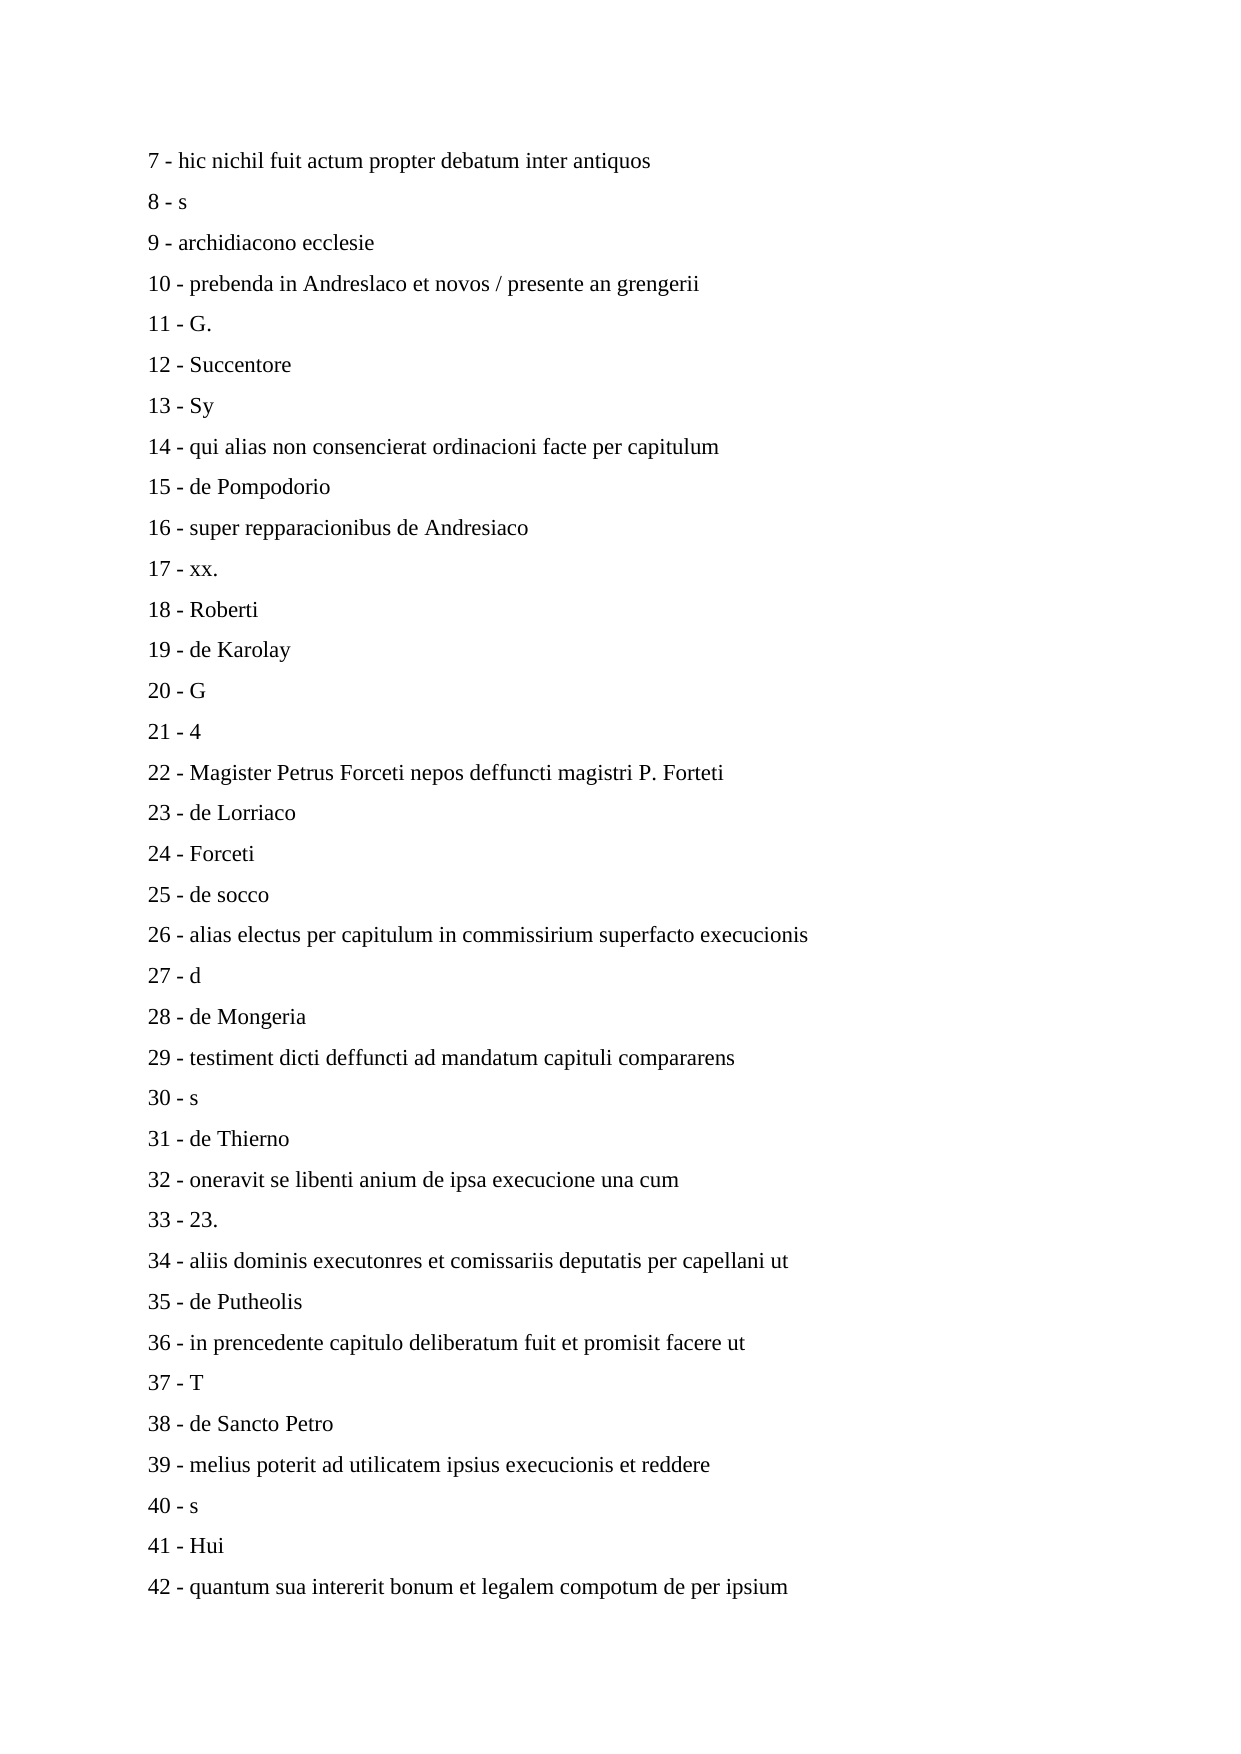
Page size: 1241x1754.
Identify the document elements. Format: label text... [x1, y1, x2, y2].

text 25 - de socco [148, 881, 1093, 907]
text 32 - oneravit se libenti anium de ipsa execucione una cum [148, 1166, 1093, 1192]
text 37 - T [148, 1369, 1093, 1396]
text 17 - xx. [148, 555, 1093, 581]
text 15 - de Pompodorio [148, 473, 1093, 500]
text 33 - 23. [148, 1207, 1093, 1233]
text 24 - Forceti [148, 840, 1093, 866]
text 18 - Roberti [148, 596, 1093, 622]
text 16 - super repparacionibus de Andresiaco [148, 514, 1093, 541]
text 41 - Hui [148, 1532, 1093, 1559]
text 19 - de Karolay [148, 636, 1093, 663]
text 31 - de Thierno [148, 1125, 1093, 1151]
text 36 - in prencedente capitulo deliberatum fuit et promisit facere ut [148, 1329, 1093, 1355]
text 35 - de Putheolis [148, 1288, 1093, 1314]
text 28 - de Mongeria [148, 1003, 1093, 1029]
text 22 - Magister Petrus Forceti nepos deffuncti magistri P. Forteti [148, 758, 1093, 785]
text 29 - testiment dicti deffuncti ad mandatum capituli compararens [148, 1044, 1093, 1070]
text 39 - melius poterit ad utilicatem ipsius execucionis et reddere [148, 1451, 1093, 1477]
text 11 - G. [148, 311, 1093, 337]
text 9 - archidiacono ecclesie [148, 229, 1093, 255]
text 26 - alias electus per capitulum in commissirium superfacto execucionis [148, 921, 1093, 948]
text 12 - Succentore [148, 351, 1093, 378]
text 13 - Sy [148, 392, 1093, 418]
text 21 - 4 [148, 718, 1093, 744]
text 14 - qui alias non consencierat ordinacioni facte per capitulum [148, 433, 1093, 459]
text 20 - G [148, 677, 1093, 703]
text 7 - hic nichil fuit actum propter debatum inter antiquos [148, 148, 1093, 174]
text 40 - s [148, 1492, 1093, 1518]
text 23 - de Lorriaco [148, 799, 1093, 826]
text 27 - d [148, 962, 1093, 988]
text 30 - s [148, 1084, 1093, 1111]
text 42 - quantum sua intererit bonum et legalem compotum de per ipsium [148, 1573, 1093, 1599]
text 34 - aliis dominis executonres et comissariis deputatis per capellani ut [148, 1247, 1093, 1274]
text 10 - prebenda in Andreslaco et novos / presente an grengerii [148, 270, 1093, 296]
text 8 - s [148, 188, 1093, 215]
text 38 - de Sancto Petro [148, 1410, 1093, 1437]
